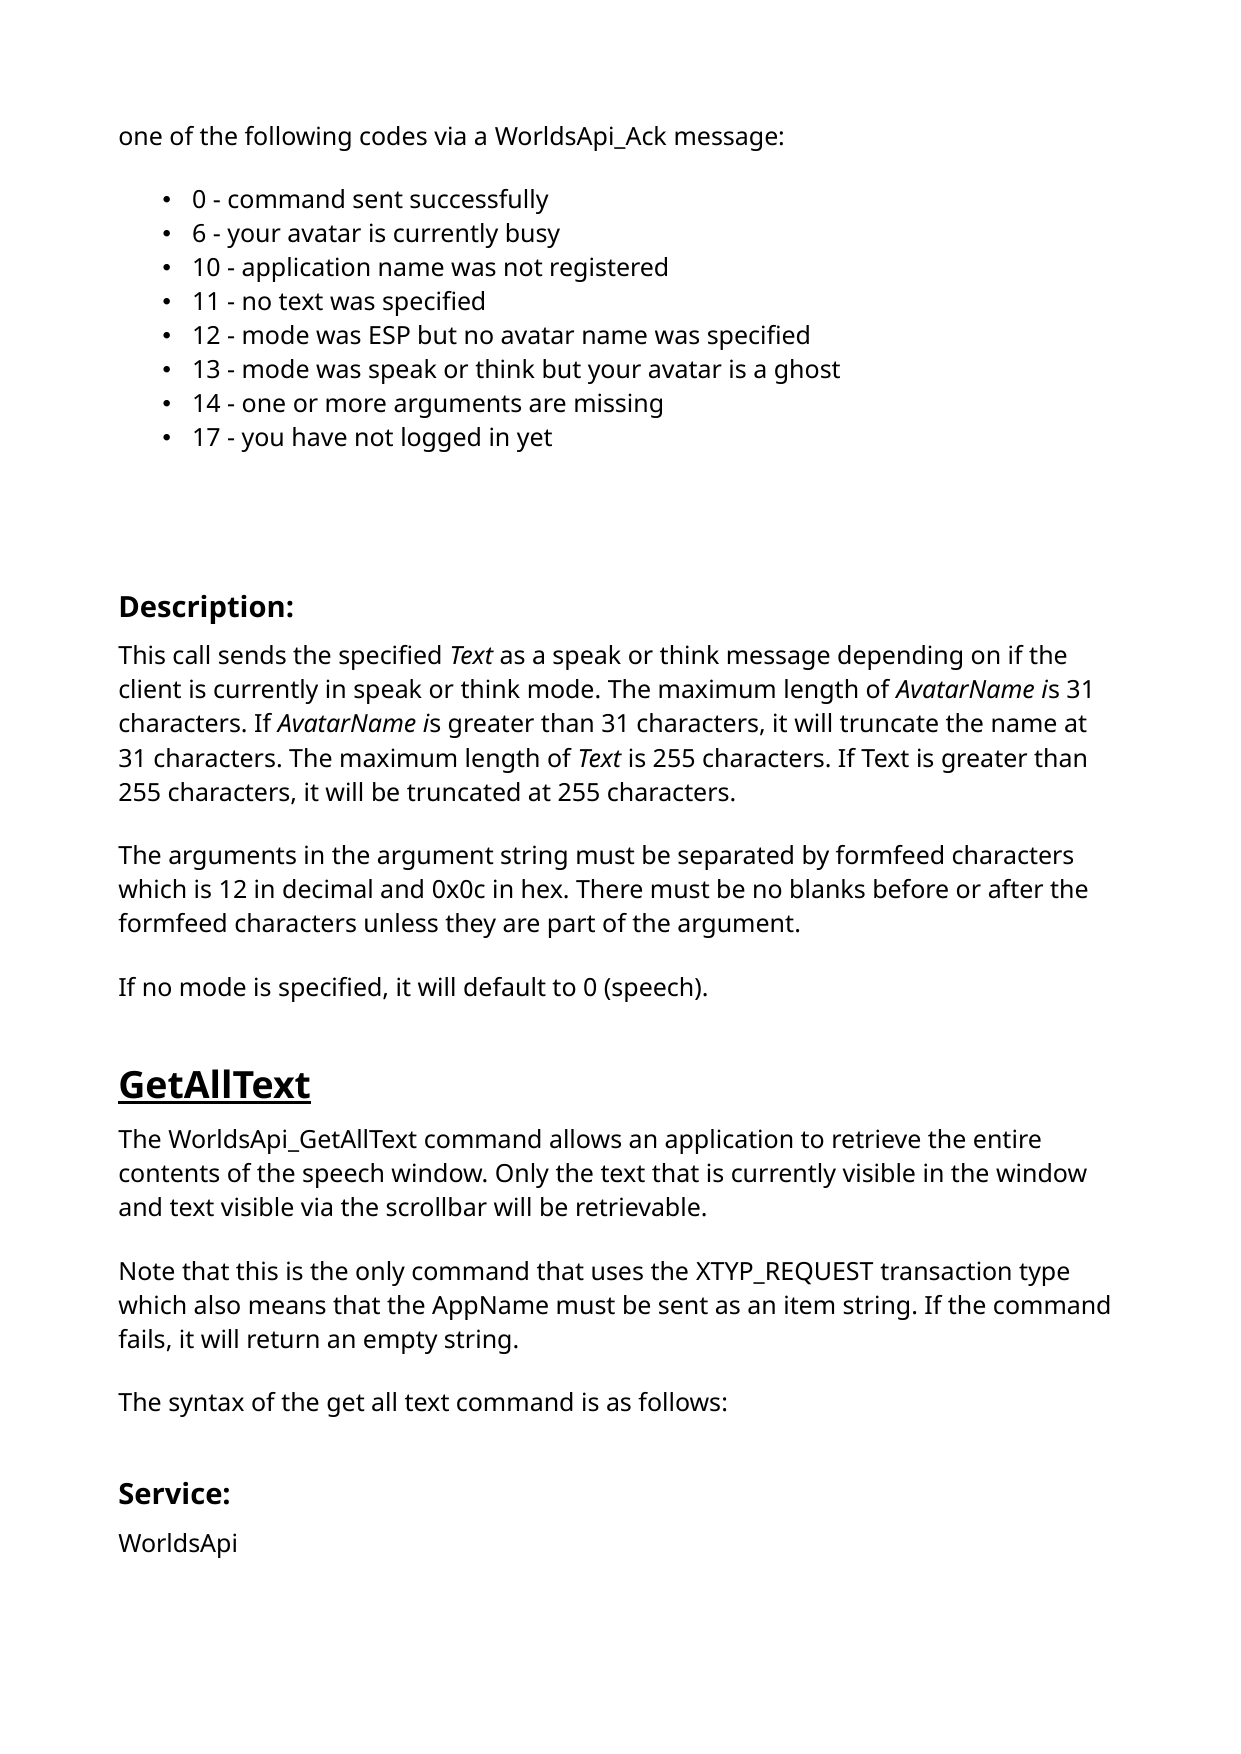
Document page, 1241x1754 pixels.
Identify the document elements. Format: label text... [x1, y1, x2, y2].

table_header The main communication method to the client will be using Dynamic Data Exchange or DDE. This is the same method that we use to interface with Netscape and Internet Explorer so it has proven track record and is very powerful. Developers will not need a library or header files to use this method. We can add functionality without breaking previously developed applications. Also, DDE is supported by multiple programming languages. Register Each developer application will need a name to identify itself to DDE. For example, Netscape uses "netscape" and Internet Explorer uses "iexplore". WorldsAway will use "WorldsApi" for developers API DDE calls. When a developer application runs, it must register itself to the client by sending it a WorldsApi_Register DDE message with its DDE identifier name. WorldsAway will maintain a list of applications that have registered with it. This list will have a maximum of 25 entries and will not store duplicate names. The list will be purged when WorldsAway exits. Case is also not sensitive, so "Netscape" and "netscape" will be the same application. The syntax of the register command is as follows: Service: WorldsApi Topic: WorldsApi_Register Item: WorldsApi_Register Data String: AppName Where AppName is the DDE name of developer application - must be null terminated Transaction Type: XTYP_POKE Sends: (one of the following codes via a WorldsApi_Ack message) 0 - command sent successfully 8 - too many names already registered 9 - application name already registered Description: This call tells WorldsAway to start sending the application AppName all API messages. The maximum length of AppName is 50 characters. If AppName is greater than 50 characters, it will truncate the name at 50 characters. The maximum number of applications that can be registered at one time is 25. All register requests after that will be denied. Case is not sensitive for AppName. Thus, "Bingo" and "bingo" will be the same application. It is not critical that applications have unique names but it would avoid problems with users running two different applications with the same name at the same time. Unregister When a developer application exits, it must unregister itself from WorldsAway by sending it a WorldsApi_Unregister DDE message with its DDE identifier name. The syntax of the unregister command is as follows: Service: WorldsApi Topic: WorldsApi_Unregister Item: WorldsApi_Unregister Data String: AppName AppName is the DDE name of developer application - must be null terminated Transaction Type: XTYP_POKE Sends: one of the following codes via a WorldsApi_Ack message: 0 - command sent successfully 10 - application name was not registered Description: This call tells WorldsAway to stop sending API messages. The maximum length of AppName is 50 characters. If AppName is greater than 50 characters, it will truncate the name at 50 characters. Send Once an application has registered, it can start sending and receiving data. To send a data stream, it must use the WorldsApi_Send DDE command. This command allows sending data to one avatars, multiple avatars or all the avatars in the current region. To send to multiple avatars, the AvatarName argument must be a long string of names separated by the formfeed character (0x0C). To send to all the avatars in a region, leave the AvatarName argument blank. The syntax of the send command is as follows: Service: WorldsApi Topic: WorldsApi_Send Item: WorldsApi_Send Data String: AppName<FF> AvatarName [<LF>AvatarName [<LF>AvatarName]...]<FF> DataLength<FF>Data Where: <FF> represents a formfeed character (0x0C). Arguments must be separated by <FF> characters <LF> represents a linefeed character (0x0A). Arguments that may be a list must separate list items by <FF> characters. AppName is the DDE name of developer application AvatarName is the name or names of avatars to send to. If AvatarName is blank, then send to all the avatars in the same region as the sender. If more than one name is specified, names must be separated by a linefeed character <LF> (0x0A). DataLength is the length of data stream Data is the data to send - may contain null's or any other special characters Transaction Type: XTYP_POKE Sends: one of the following codes via a WorldsApi_Ack message: 0 - command sent successfully 1 - target avatar is not logged on * 2 - your avatar not allowed to send/receive API messages 3 - target avatar is not allowed to send/receive API messages * 4 - you are in a region that does not allow API messages 5 - target avatar is in a region that doesn't allow API messages * 6 - your avatar is currently busy 7 - target avatar is currently busy * 10 - application name was not registered 14 - one or more arguments are missing 15 - data length <= 0 16 - no data was specified 17 - you have not logged in yet Note: Result codes marked by asterisk (*) are only returned if a single target avatar was specified in the Send request. If multiple avatars or the entire region are specified, result 0 will be returned, even if results codes 1, 3, 5 or 7 apply to any or all of the target avatars individually. Secondary Actions: Sends a WorldsApi_Receive DDE message to the target if successful. Description: This call sends a data stream to the specified avatar or avatars, or to everyone in the region is no avatar is specified. The maximum length of AppName is 50 characters. If AppName is greater than 50 characters, it will truncate the name at 50 characters. The maximum length of AvatarName is 255 characters. If AvatarName is greater than 255 characters, it will truncate the name(s) at 255 characters. If more than one avatar name is specified in AvatarName, each name must be separated by the linefeed character which is 10 in decimal and 0x0A in hex. There must be no blanks before or after the linefeed characters unless they are part of the avatar name. The maximum amount of data that can be sent is decimal 4000 bytes. If DataLength is greater than 4000, it will truncate the data at 4000 bytes. The arguments in the argument string must be separated by formfeed characters which is 12 in decimal and 0x0c in hex. There must be no blanks before or after the formfeed characters unless they are part of the argument. Note that if AvatarName contains multiple avatars, result codes 1, 3, 5 and 7 will not be returned even if all the avatars meet the description of the error. Thus the command will always return 0 for multiple avatars unless errors 2, 4, 6, 10, 14, 15, 16 or 17 occur. To get codes 1, 3, 5 and 7, a developer application should send separate commands to each avatar. ACK (acknowledge) When an application makes any WorldsApi command except for the WorldsApi_GetAllTextcommand, an acknowledge command is sent back to the application via a WorldsApi_Ack message. This message contains the status of the command. The syntax of the acknowledge message is as follows: Service: WorldsApi Topic: WorldsApi_Ack Item: WorldsApi_Ack Data String: Result Where: Result is one of the following result codes 0 - command sent successfully 1 - target avatar is not logged on 2 - your avatar not allowed to send/receive API messages 3 - target avatar is not allowed to send/receive API messages 4 - you are in a region that does not allow API messages 5 - target avatar is in a region that doesn't allow API messages 6 - your avatar is currently busy 7 - target avatar is currently busy 8 - too many names already registered 9 - application name already registered 10 - application name was not registered 11 - no text was specified 12 - mode was ESP but no avatar name was specified 13 - mode was speak or think but your avatar is a ghost 14 - one or more arguments are missing 15 - data length <= 0 16 - no data was specified 17 - you have not logged in yet Transaction Type: XTYP_POKE Description: This message is sent from WorldsAway to the developer application when it receives any WorldsApi command except for the WorldsApi_GetAllText command. A developer application should wait for this message after it sends a WorldsApi command to make sure it was sent successfully but it is not mandatory. In order for an developer application to receive an ACK message, it must send the AppNameparameter correctly for all commands. Otherwise, WorldsAway will not know which application to send the result codes to. Receive When a message is sent using the WorldsApi_Send command, the avatar that the message was directed to receives a WorldsApi_Receive. The message is sent to the developer application specified by the sender's AppName only if the developer application has registered with the receiving client. The syntax of the receive message is as follows: Service: WorldsApi Topic: WorldsApi_Receive Item: WorldsApi_Receive Data String: AvatarName<FF> DataLength<FF> Data Where: <FF> represents a formfeed character (0x0C). Arguments must be separated by <FF> characters AvatarName is the name of avatar that sent the data DataLength is the length of data stream Data is the data sent Transaction Type: XTYP_POKE Description: This is the message that WorldsAway sends when it receives a message from a WorldsApi_Sendmessage. Developer applications must be set up to listen for this message and process it when it arrives. The maximum length of AvatarName is 31 characters. The maximum length DataLength is 4000 bytes. The arguments in the argument string will be separated by the formfeed character which is 12 in decimal and 0x0c in hex. There will be no blanks before or after the formfeed characters unless they are part of the argument. Communicate The WorldsApi_Communicate command allows an application to send a speech, thought or ESP message. It has the exact same effect as an avatar in speech, thought or ESP mode typing in a string and pressing enter. The syntax of the communicate command is as follows: Service: WorldsApi Topic: WorldsApi_Communicate Item: WorldsApi_Communicate Data String: AppName<FF> Mode<FF> AvatarName<FF> Text Where: <FF> represents a formfeed character (0x0C). Arguments must be separated by <FF> characters AppName - DDE name of developer application Mode is the communication type for the message. Must be one of: 0 - speak (default) 1 - think 2 - ESP AvatarName is the name of avatar to send data to if type is ESP; else it is ignored - only one name allowed Text is the text to send. Transaction Type: XTYP_POKE Sends: one of the following codes via a WorldsApi_Ack message: 0 - command sent successfully 6 - your avatar is currently busy 10 - application name was not registered 11 - no text was specified 12 - mode was ESP but no avatar name was specified 13 - mode was speak or think but your avatar is a ghost 14 - one or more arguments are missing 17 - you have not logged in yet Description: This call sends the specified Text as a speak or think message depending on if the client is currently in speak or think mode. The maximum length of AvatarName is 31 characters. If AvatarName is greater than 31 characters, it will truncate the name at 31 characters. The maximum length of Text is 255 characters. If Text is greater than 255 characters, it will be truncated at 255 characters. The arguments in the argument string must be separated by formfeed characters which is 12 in decimal and 0x0c in hex. There must be no blanks before or after the formfeed characters unless they are part of the argument. If no mode is specified, it will default to 0 (speech). GetAllText The WorldsApi_GetAllText command allows an application to retrieve the entire contents of the speech window. Only the text that is currently visible in the window and text visible via the scrollbar will be retrievable. Note that this is the only command that uses the XTYP_REQUEST transaction type which also means that the AppName must be sent as an item string. If the command fails, it will return an empty string. The syntax of the get all text command is as follows: Service: WorldsApi Topic: WorldsApi_GetAllText Item: AppName AppName is the DDE name of developer application - must be null terminated Transaction Type: XTYP_REQUEST Returns: Text from speech window (via a HDDEDATA structure). Sends: one of the following codes via a WorldsApi_Ack message: 0 - command sent successfully 10 - application name was not registered. 17 - you have not logged in yet Description: This call retrieves the entire contents of the speech window. The return text will be null terminated so a string length function such as strlen can be used to retrieve the length. [118, 118, 1118, 1589]
